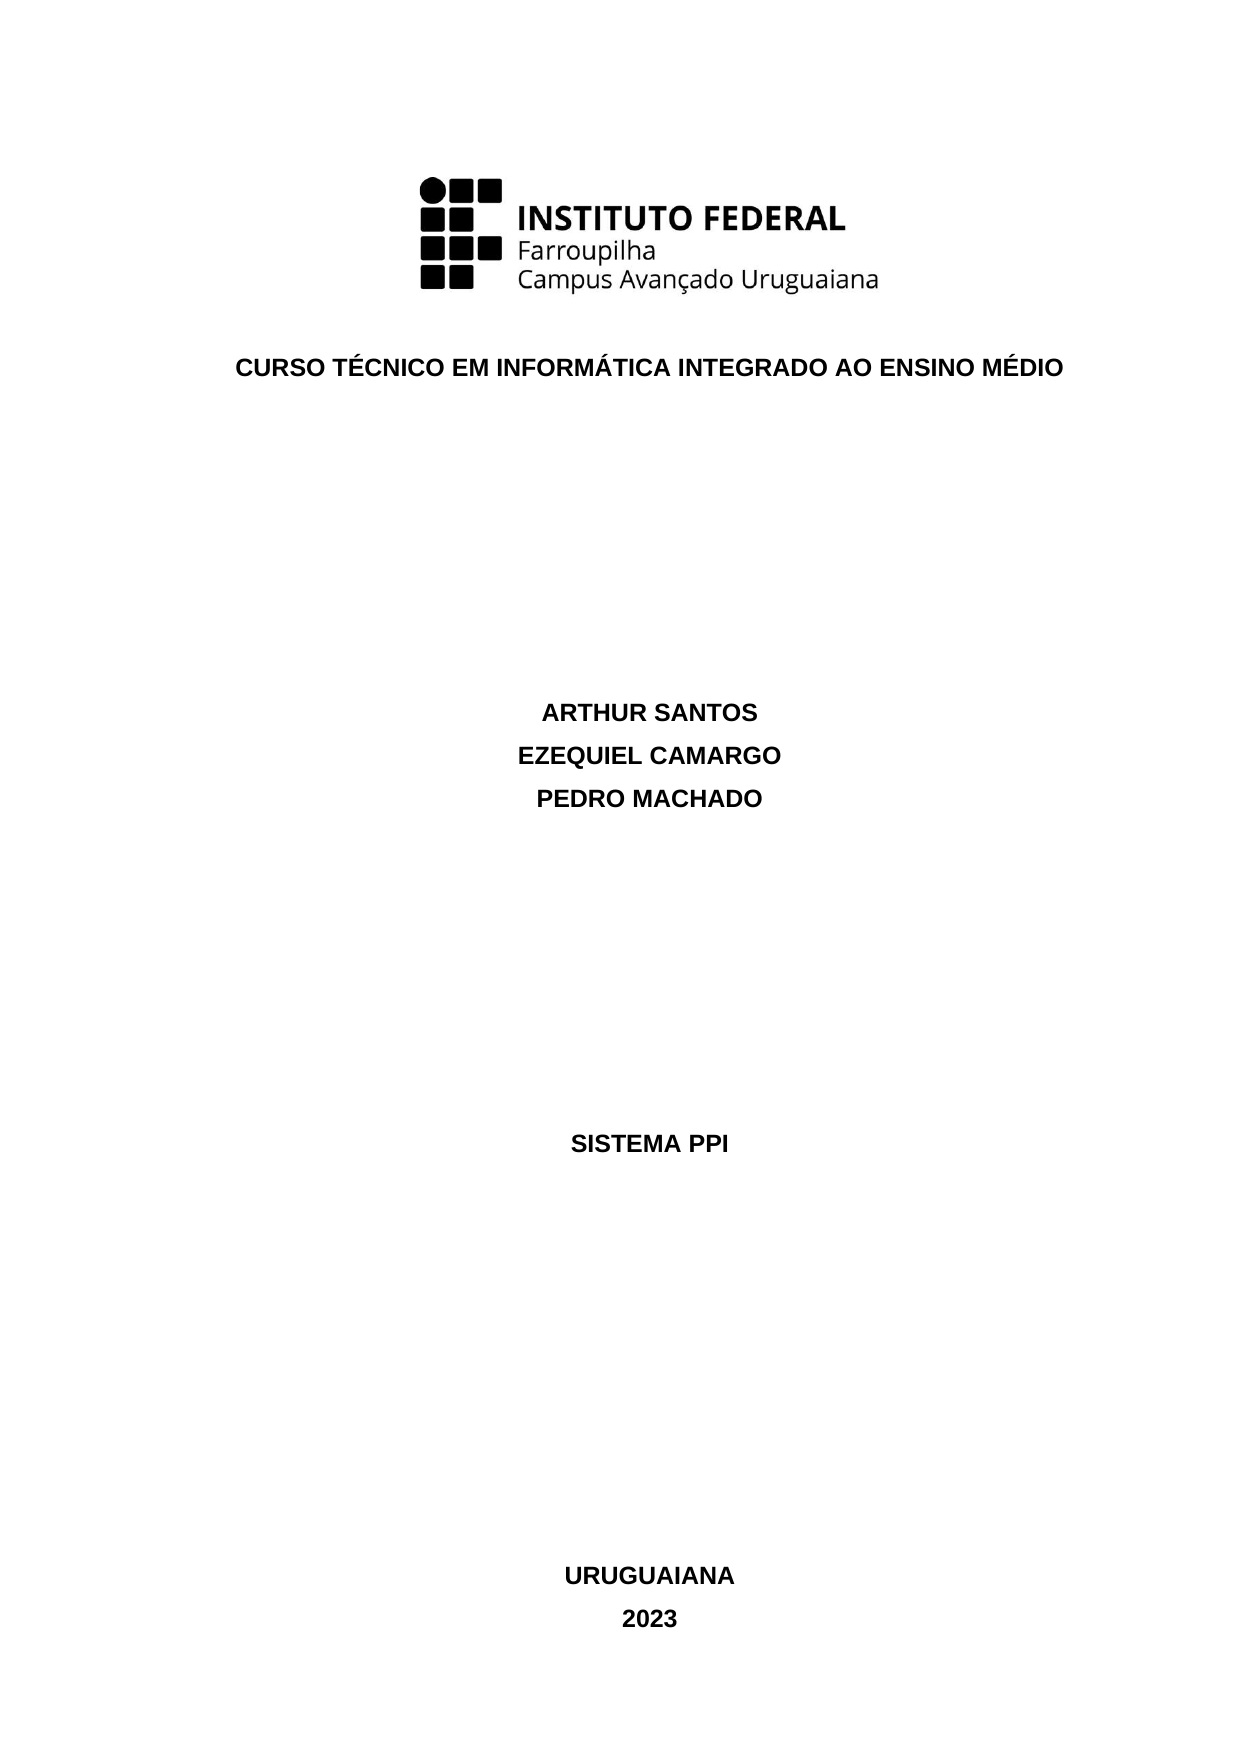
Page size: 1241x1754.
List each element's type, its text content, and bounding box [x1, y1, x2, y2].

picture [419, 177, 880, 297]
text SISTEMA PPI [177, 1129, 1122, 1158]
text EZEQUIEL CAMARGO [177, 741, 1122, 770]
text CURSO TÉCNICO EM INFORMÁTICA INTEGRADO AO ENSINO MÉDIO [177, 353, 1122, 382]
text PEDRO MACHADO [177, 784, 1122, 813]
text 2023 [177, 1604, 1122, 1633]
text ARTHUR SANTOS [177, 698, 1122, 727]
text URUGUAIANA [177, 1561, 1122, 1589]
